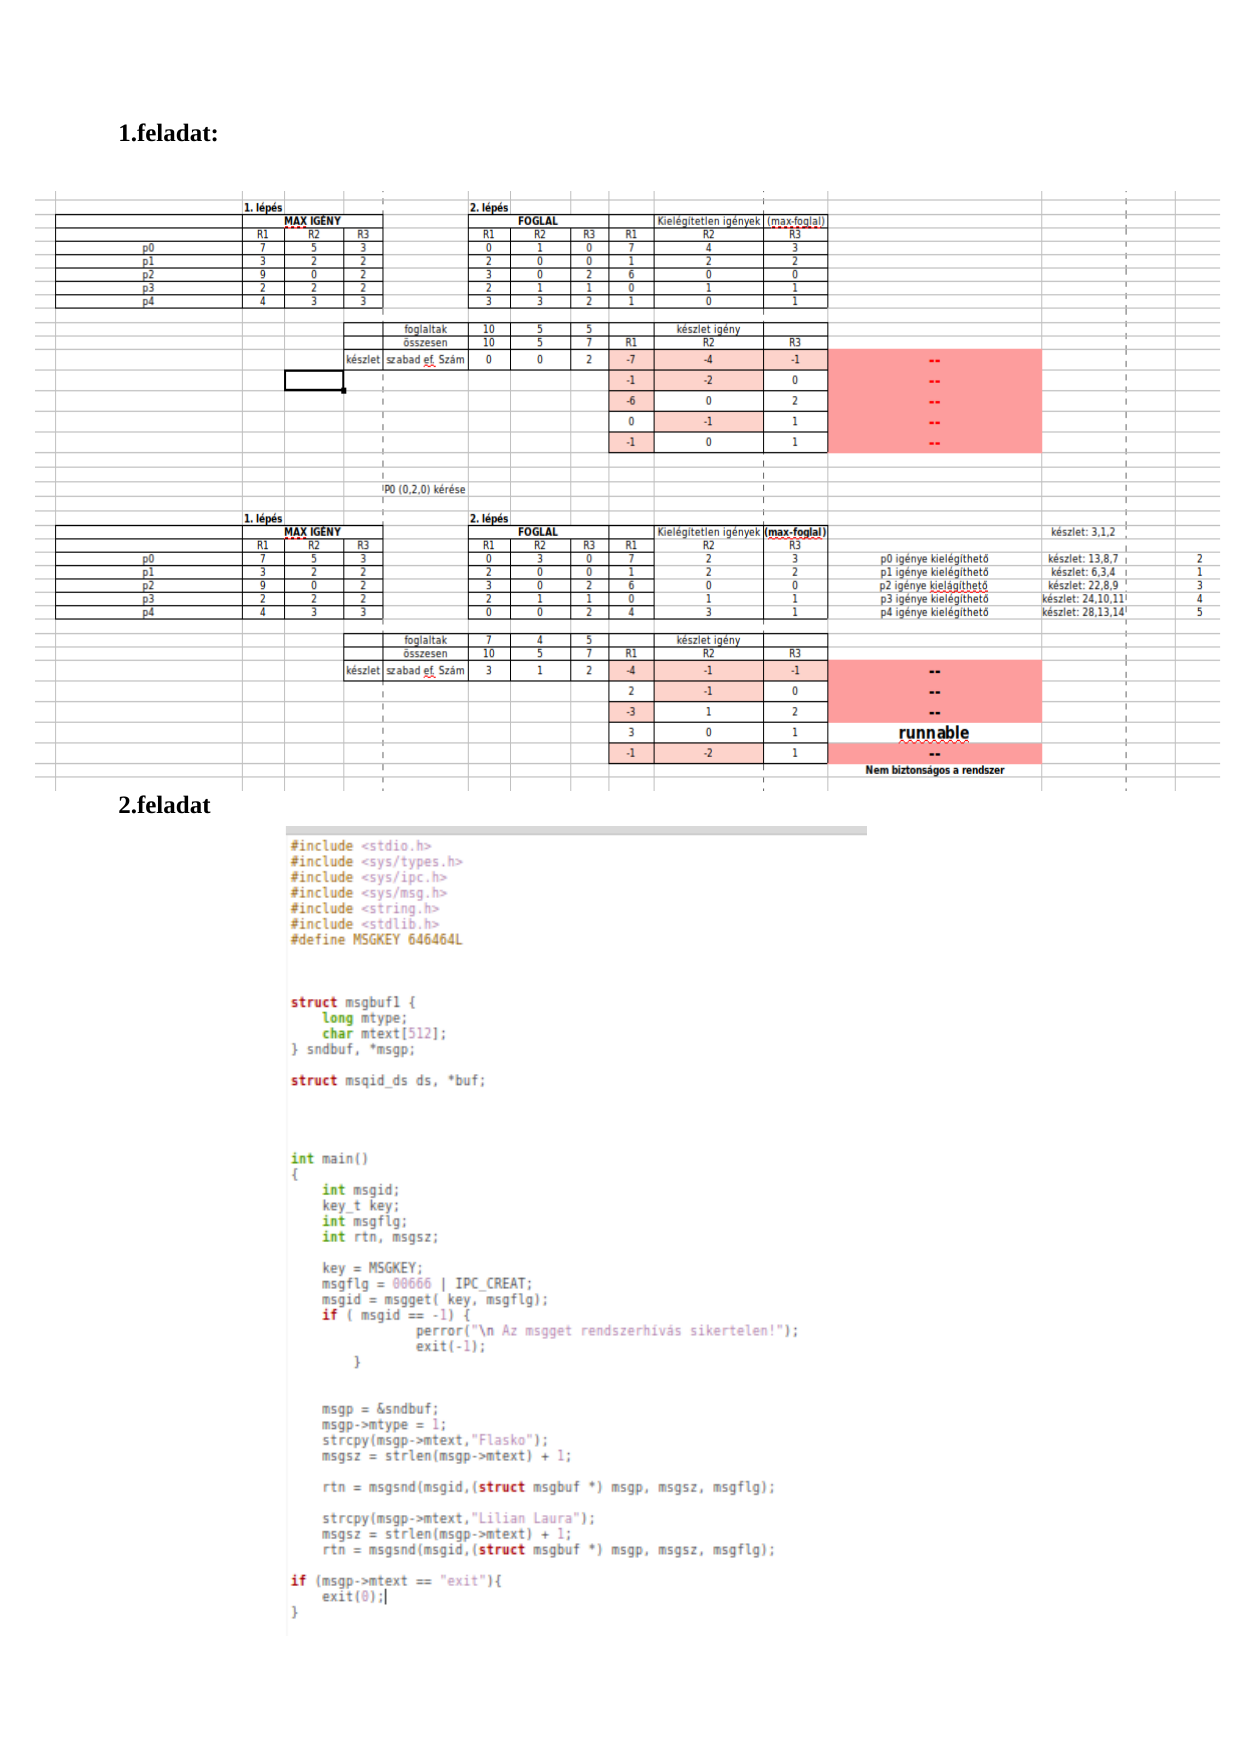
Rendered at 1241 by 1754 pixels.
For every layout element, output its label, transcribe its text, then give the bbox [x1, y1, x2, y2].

picture [285, 826, 867, 1636]
text 1.feladat: [118, 118, 915, 147]
text 2.feladat [118, 791, 915, 819]
picture [35, 191, 1221, 791]
